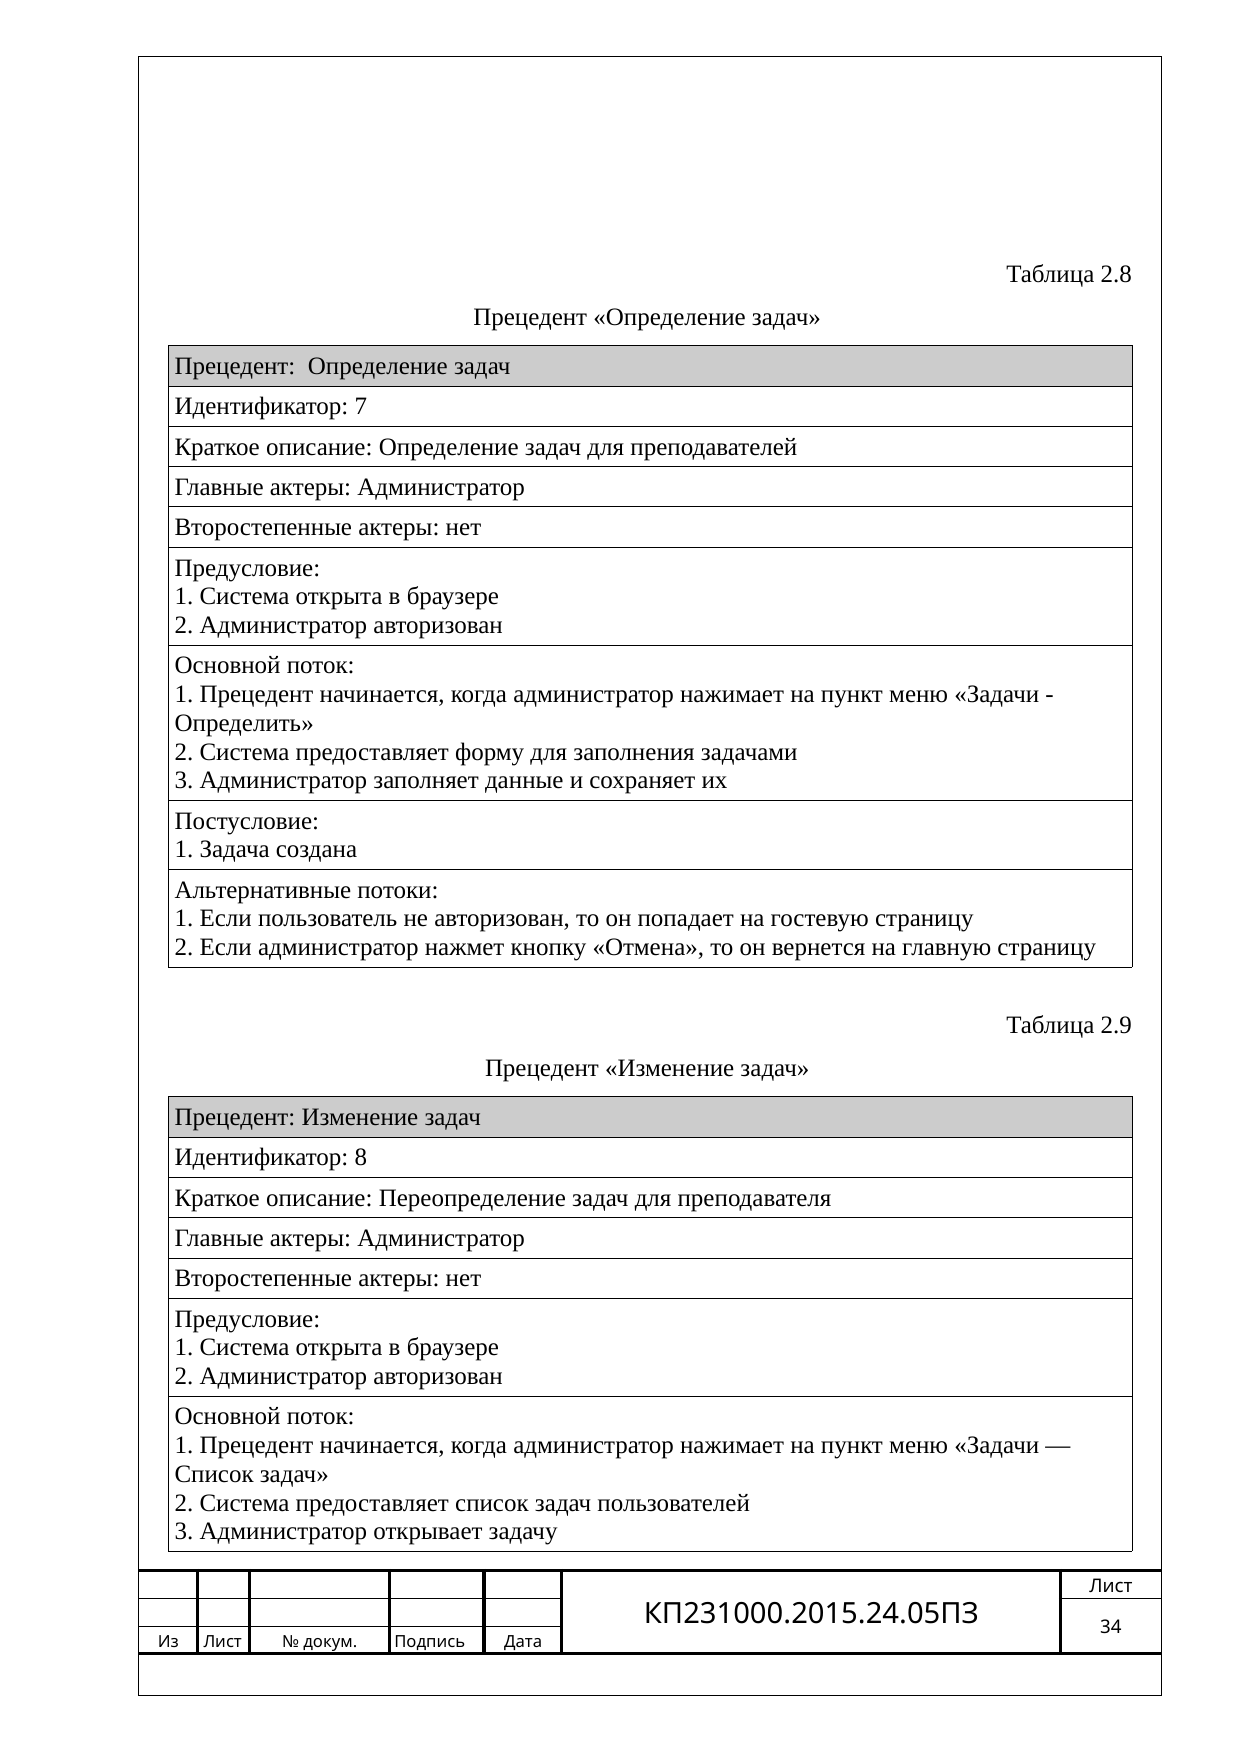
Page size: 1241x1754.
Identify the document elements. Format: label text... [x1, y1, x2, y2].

text Таблица 2.8 [168, 259, 1132, 288]
text Прецедент «Изменение задач» [168, 1053, 1132, 1082]
table_cell Основной поток: 1. Прецедент начинается, когда администратор нажимает на пункт меню «Задачи - Определить» 2. Система предоставляет форму для заполнения задачами 3. Администратор заполняет данные и сохраняет их [169, 646, 1132, 800]
table_cell Предусловие: 1. Система открыта в браузере 2. Администратор авторизован [169, 1299, 1132, 1396]
table_cell Второстепенные актеры: нет [169, 507, 1132, 547]
table_cell Краткое описание: Определение задач для преподавателей [169, 427, 1132, 466]
table_cell Предусловие: 1. Система открыта в браузере 2. Администратор авторизован [169, 548, 1132, 644]
table_cell Главные актеры: Администратор [169, 467, 1132, 506]
table_cell Главные актеры: Администратор [169, 1218, 1132, 1257]
table_cell Постусловие: 1. Задача создана [169, 801, 1132, 869]
table_cell Альтернативные потоки: 1. Если пользователь не авторизован, то он попадает на гостевую страницу 2. Если администратор нажмет кнопку «Отмена», то он вернется на главную страницу [169, 870, 1132, 967]
table_header Прецедент: Определение задач [169, 346, 1132, 386]
table_cell Идентификатор: 8 [169, 1138, 1132, 1177]
table_header Прецедент: Изменение задач [169, 1097, 1132, 1137]
text Прецедент «Определение задач» [168, 302, 1132, 331]
text Таблица 2.9 [168, 1010, 1132, 1039]
table_cell Краткое описание: Переопределение задач для преподавателя [169, 1178, 1132, 1217]
table_cell Второстепенные актеры: нет [169, 1259, 1132, 1298]
table_cell Идентификатор: 7 [169, 387, 1132, 426]
table_cell Основной поток: 1. Прецедент начинается, когда администратор нажимает на пункт меню «Задачи — Список задач» 2. Система предоставляет список задач пользователей 3. Администратор открывает задачу [169, 1397, 1132, 1551]
